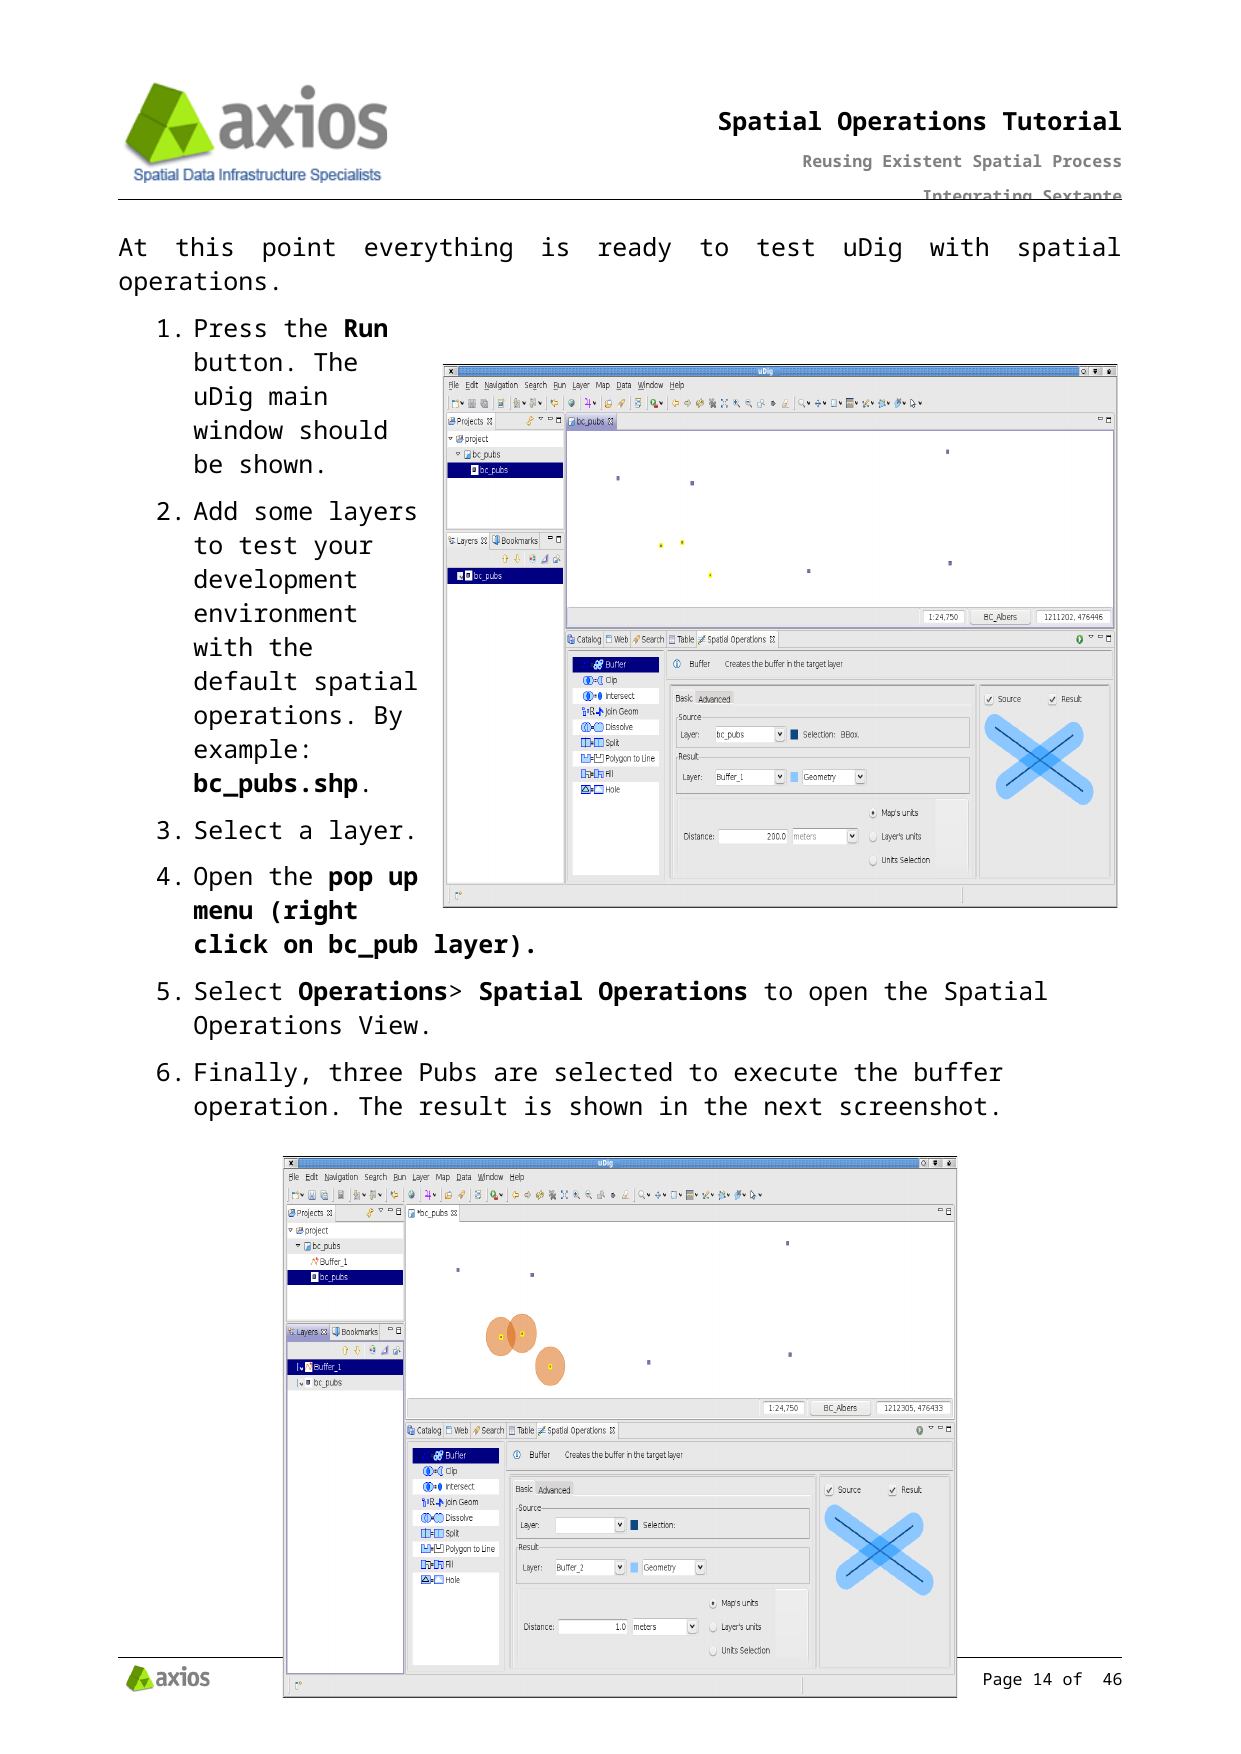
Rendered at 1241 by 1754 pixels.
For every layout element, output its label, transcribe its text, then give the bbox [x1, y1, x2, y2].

picture [126, 1664, 210, 1692]
list Select Operations> Spatial Operations to open the Spatial Operations View. [156, 974, 1122, 1042]
list Select a layer. [156, 812, 442, 846]
list Finally, three Pubs are selected to execute the buffer operation. The result is shown in the next screenshot. [156, 1054, 1122, 1122]
list Press the Run button. The uDig main window should be shown. [156, 311, 1122, 481]
picture [442, 364, 1118, 908]
picture [121, 81, 388, 183]
text At this point everything is ready to test uDig with spatial operations. [118, 230, 1122, 298]
list Add some layers to test your development environment with the default spatial operations. By example: bc_pubs.shp. [156, 493, 442, 800]
picture [282, 1156, 958, 1698]
list Open the pop up menu (right click on bc_pub layer). [156, 859, 1122, 961]
